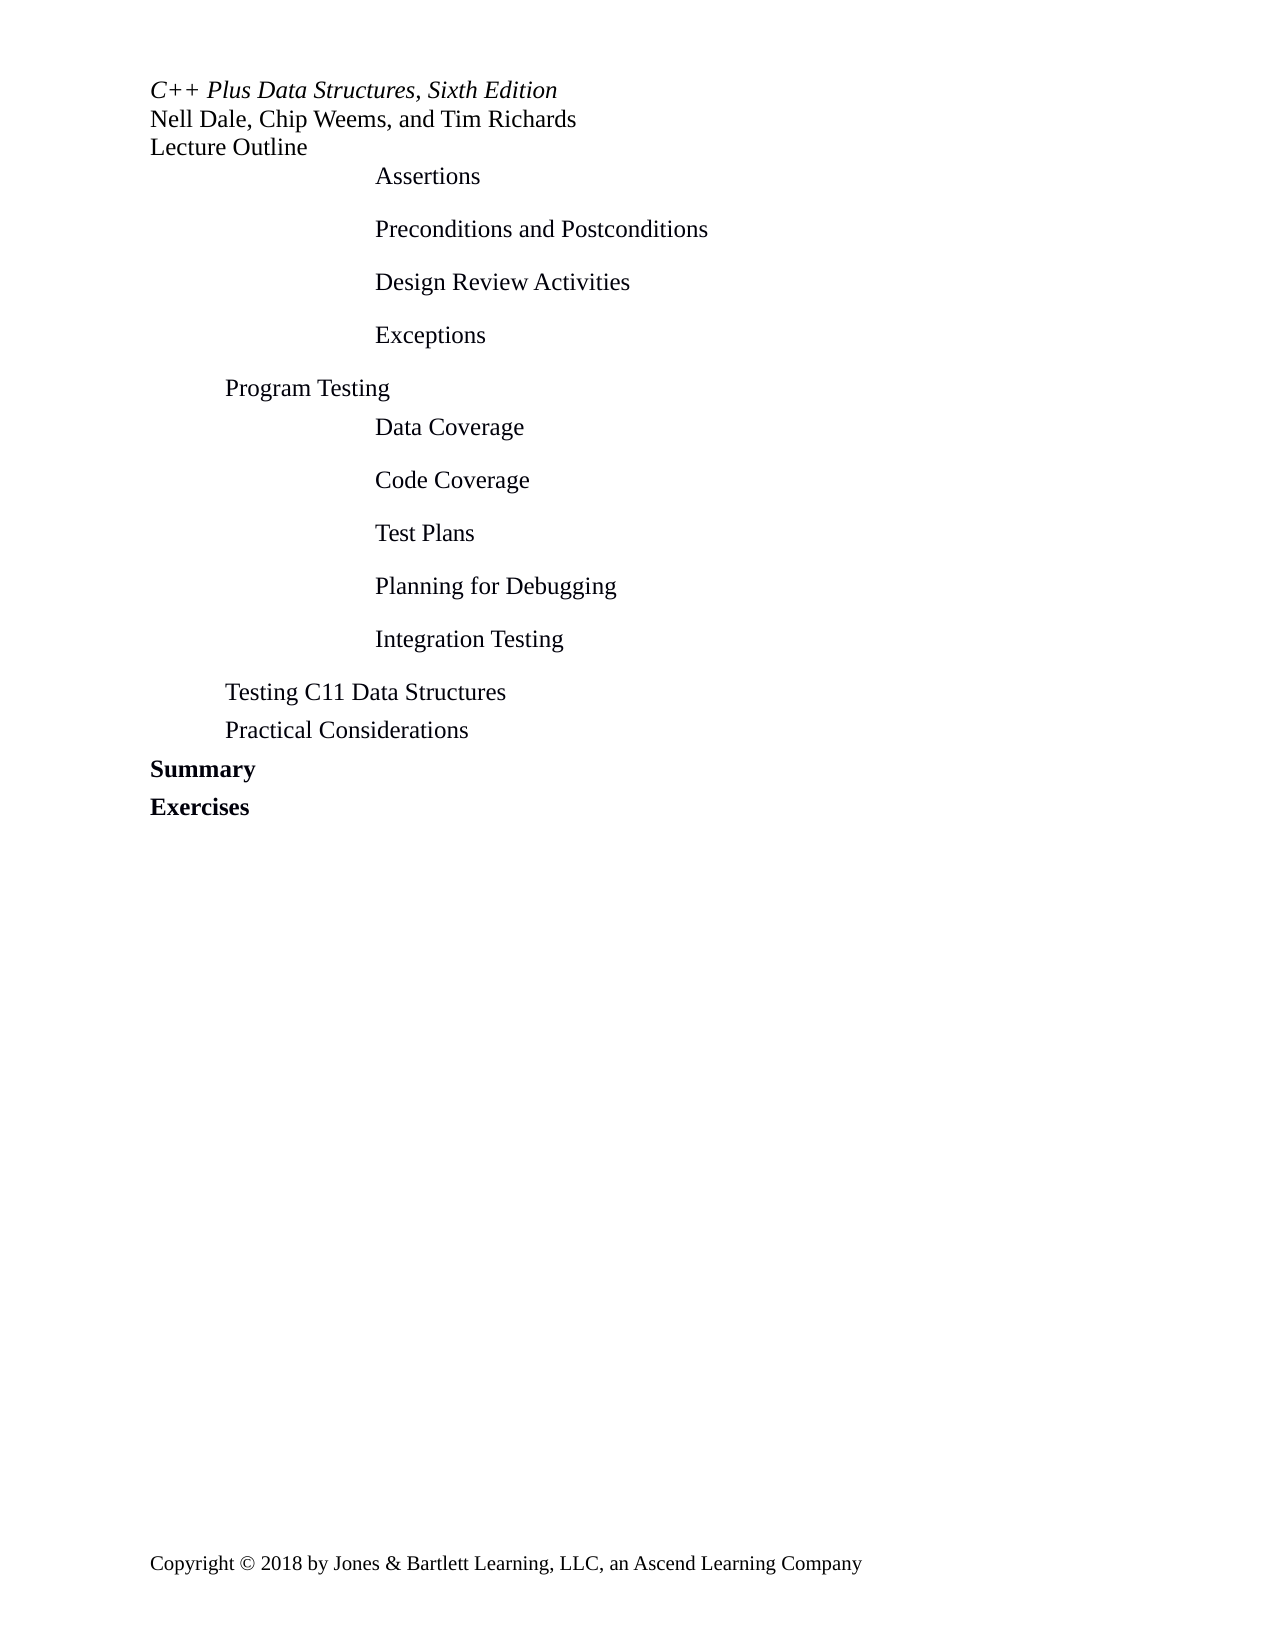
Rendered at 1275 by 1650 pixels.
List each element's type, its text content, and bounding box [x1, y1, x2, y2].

text Planning for Debugging [150, 571, 1125, 599]
text Program Testing [150, 373, 1125, 402]
text Design Review Activities [150, 267, 1125, 296]
text Preconditions and Postconditions [150, 214, 1125, 243]
text Code Coverage [150, 465, 1125, 493]
text Assertions [150, 161, 1125, 190]
text Practical Considerations [150, 715, 1125, 744]
text Exceptions [150, 320, 1125, 349]
text Testing C11 Data Structures [150, 677, 1125, 706]
text Test Plans [150, 518, 1125, 547]
text Summary [150, 754, 1125, 782]
text Exercises [150, 792, 1125, 821]
text Data Coverage [150, 412, 1125, 441]
text Integration Testing [150, 624, 1125, 653]
